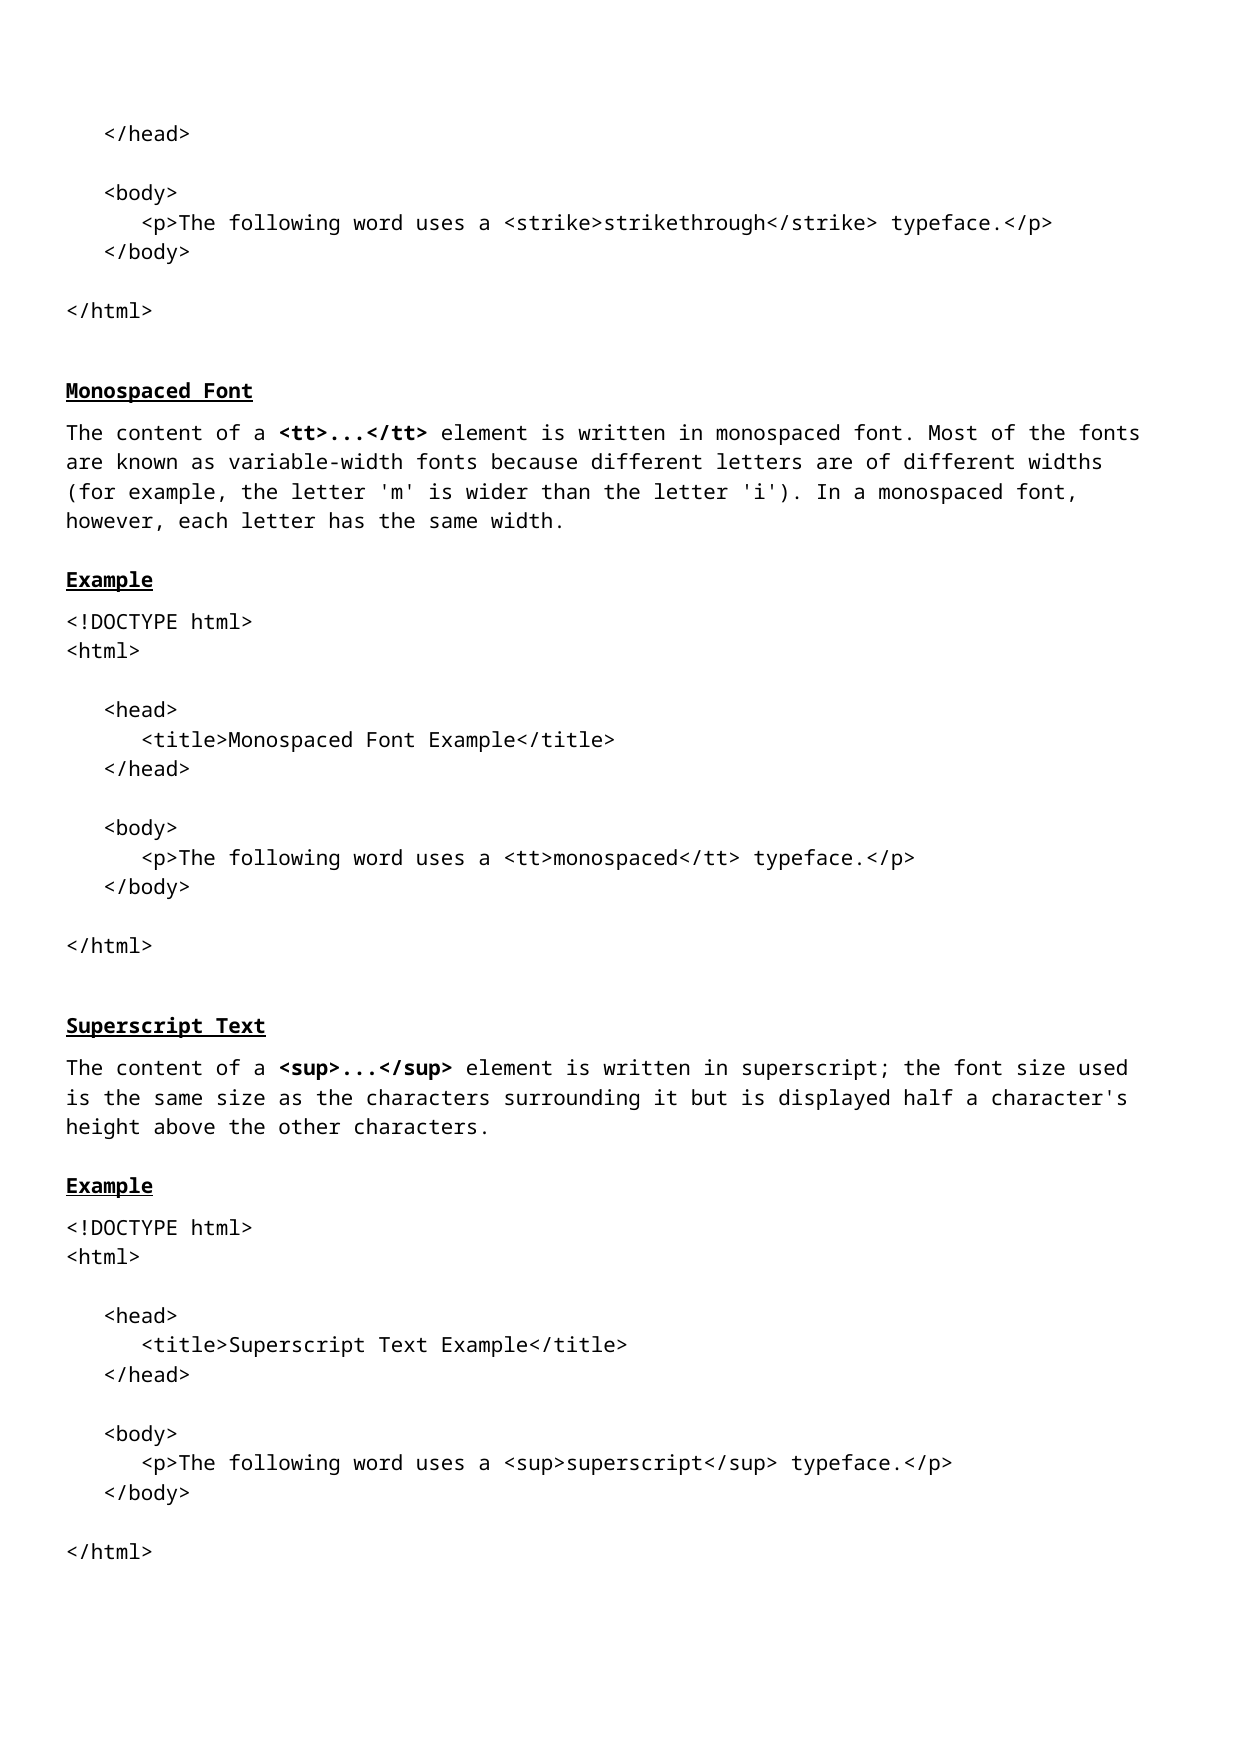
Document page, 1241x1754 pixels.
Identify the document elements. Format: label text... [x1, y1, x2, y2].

subtitle Monospaced Font [66, 375, 1158, 404]
text <!DOCTYPE html> [66, 1211, 1158, 1241]
text </head> [66, 753, 1158, 783]
text <title>Monospaced Font Example</title> [66, 724, 1158, 753]
text <p>The following word uses a <sup>superscript</sup> typeface.</p> [66, 1447, 1158, 1477]
subtitle Example [66, 1169, 1158, 1199]
text </html> [66, 930, 1158, 959]
text <!DOCTYPE html> [66, 606, 1158, 635]
text <body> [66, 177, 1158, 207]
text <body> [66, 1418, 1158, 1447]
text </head> [66, 1359, 1158, 1388]
text The content of a <tt>...</tt> element is written in monospaced font. Most of the fonts are known as variable-width fonts because different letters are of different widths (for example, the letter 'm' is wider than the letter 'i'). In a monospaced font, however, each letter has the same width. [66, 417, 1158, 535]
text <body> [66, 812, 1158, 842]
subtitle Example [66, 564, 1158, 593]
text <p>The following word uses a <strike>strikethrough</strike> typeface.</p> [66, 207, 1158, 236]
text </body> [66, 871, 1158, 901]
text </body> [66, 1477, 1158, 1506]
text <head> [66, 1300, 1158, 1329]
text The content of a <sup>...</sup> element is written in superscript; the font size used is the same size as the characters surrounding it but is displayed half a character's height above the other characters. [66, 1052, 1158, 1140]
text </head> [66, 118, 1158, 148]
text <html> [66, 1241, 1158, 1270]
subtitle Superscript Text [66, 1010, 1158, 1039]
text <title>Superscript Text Example</title> [66, 1329, 1158, 1359]
text </body> [66, 236, 1158, 266]
text </html> [66, 295, 1158, 324]
text <html> [66, 635, 1158, 665]
text <p>The following word uses a <tt>monospaced</tt> typeface.</p> [66, 842, 1158, 871]
text <head> [66, 694, 1158, 724]
text </html> [66, 1536, 1158, 1565]
